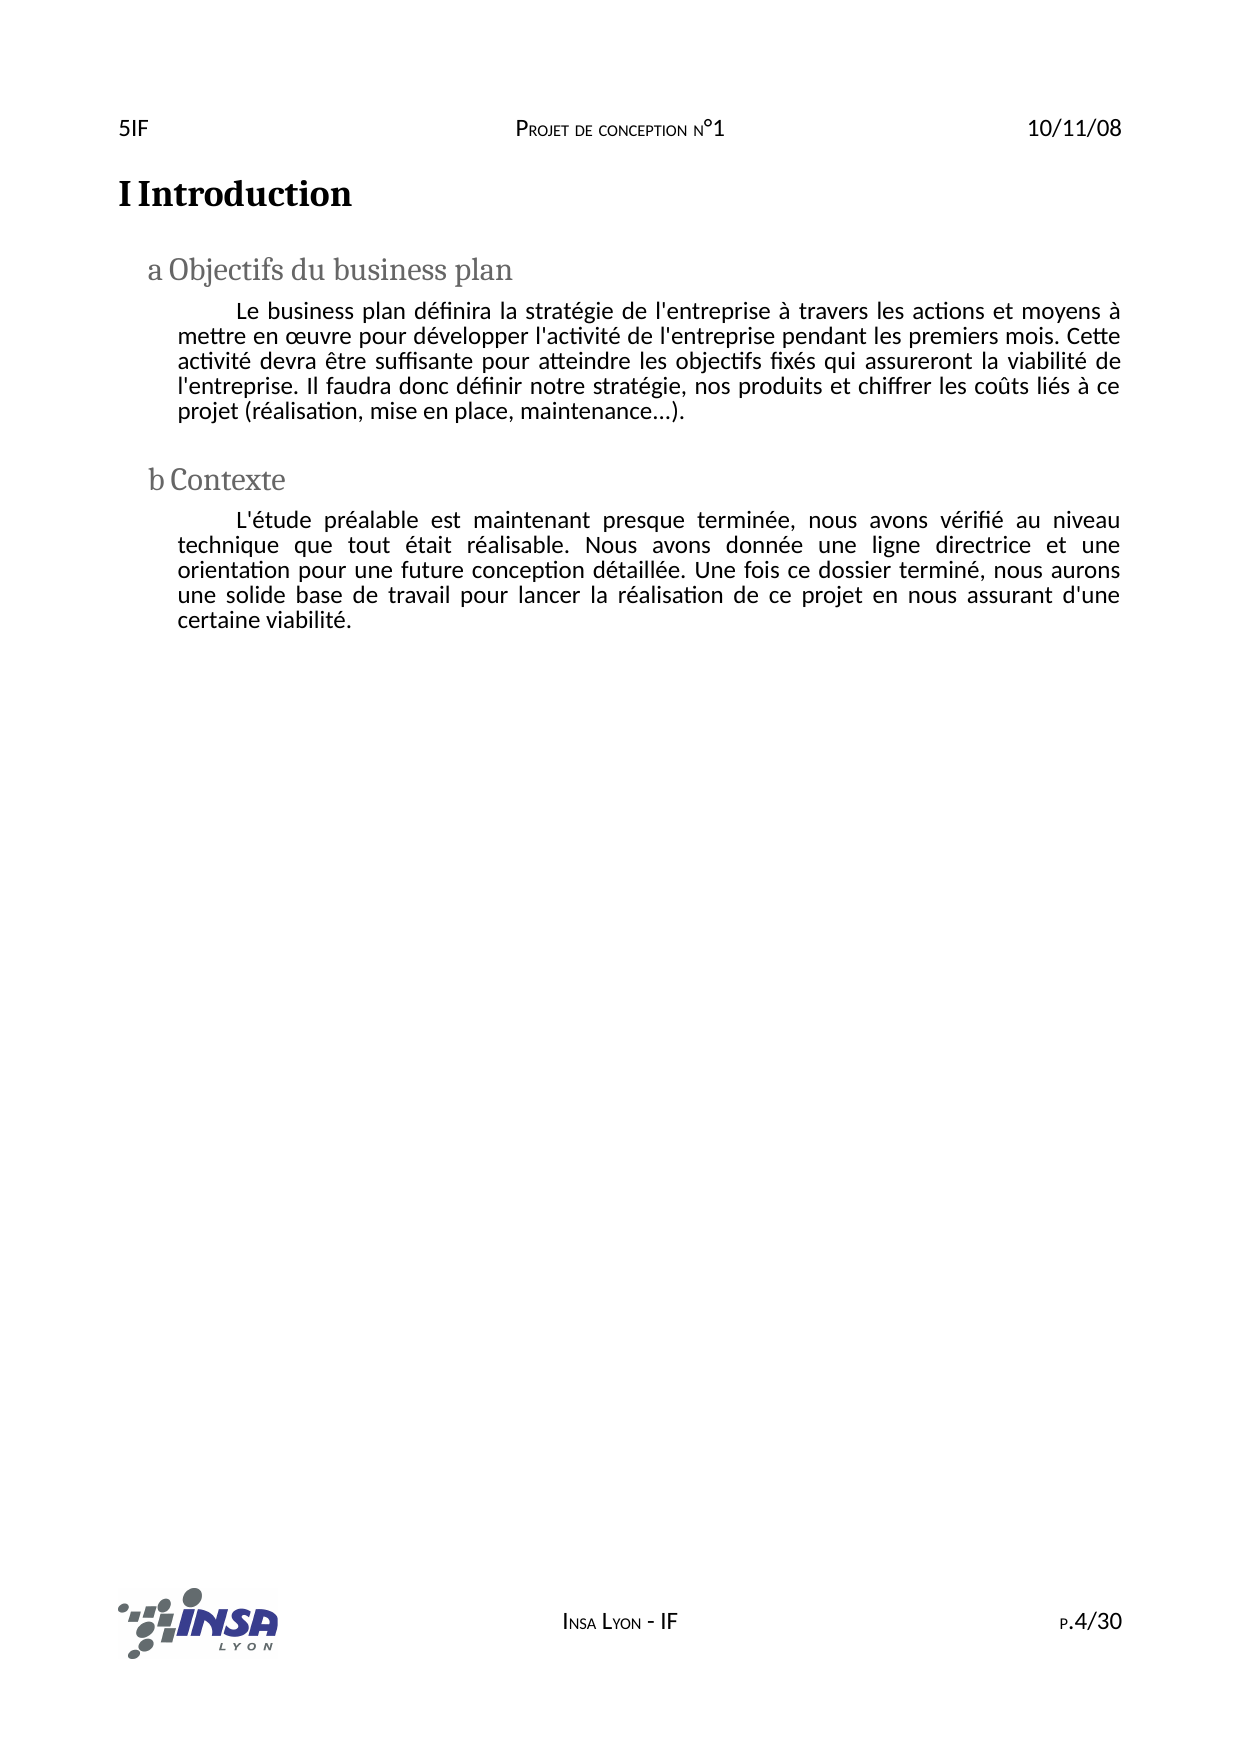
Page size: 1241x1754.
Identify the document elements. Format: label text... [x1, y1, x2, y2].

picture [118, 1588, 278, 1659]
text Le business plan définira la stratégie de l'entreprise à travers les actions et moyens à mettre en œuvre pour développer l'activité de l'entreprise pendant les premiers mois. Cette activité devra être suffisante pour atteindre les objectifs fixés qui assureront la viabilité de l'entreprise. Il faudra donc définir notre stratégie, nos produits et chiffrer les coûts liés à ce projet (réalisation, mise en place, maintenance...). [177, 300, 1122, 425]
subtitle Objectifs du business plan [118, 251, 1122, 288]
subtitle Contexte [118, 461, 1122, 498]
subtitle Introduction [118, 173, 1122, 216]
text L'étude préalable est maintenant presque terminée, nous avons vérifié au niveau technique que tout était réalisable. Nous avons donnée une ligne directrice et une orientation pour une future conception détaillée. Une fois ce dossier terminé, nous aurons une solide base de travail pour lancer la réalisation de ce projet en nous assurant d'une certaine viabilité. [177, 510, 1122, 635]
